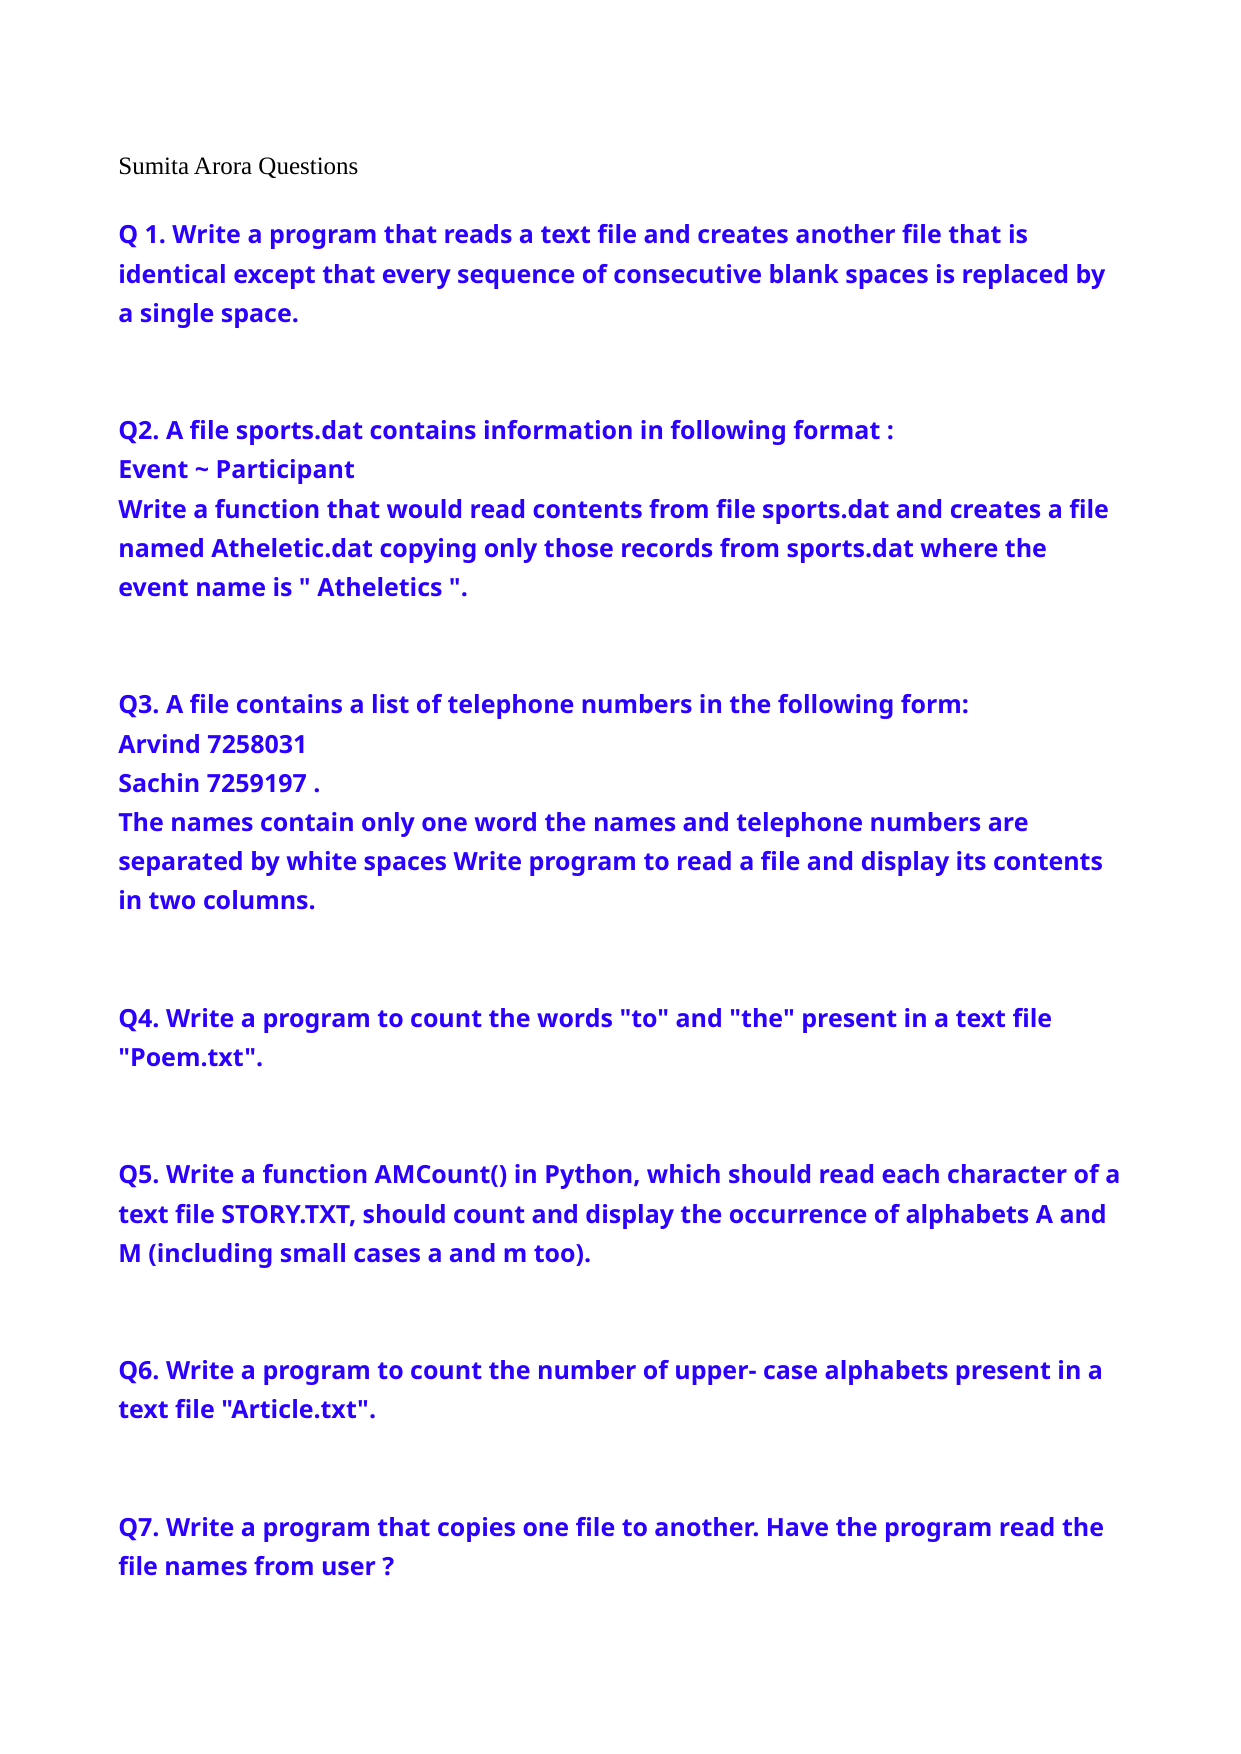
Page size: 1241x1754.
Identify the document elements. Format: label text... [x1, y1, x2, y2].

text Sumita Arora Questions [118, 151, 1122, 180]
text Q 1. Write a program that reads a text file and creates another file that is identical except that every sequence of consecutive blank spaces is replaced by a single space. Q2. A file sports.dat contains information in following format : Event ~ Participant Write a function that would read contents from file sports.dat and creates a file named Atheletic.dat copying only those records from sports.dat where the event name is " Atheletics ". Q3. A file contains a list of telephone numbers in the following form: Arvind 7258031 Sachin 7259197 . The names contain only one word the names and telephone numbers are separated by white spaces Write program to read a file and display its contents in two columns. Q4. Write a program to count the words "to" and "the" present in a text file "Poem.txt". Q5. Write a function AMCount() in Python, which should read each character of a text file STORY.TXT, should count and display the occurrence of alphabets A and M (including small cases a and m too). Q6. Write a program to count the number of upper- case alphabets present in a text file "Article.txt". Q7. Write a program that copies one file to another. Have the program read the file names from user ? [118, 217, 1122, 1622]
